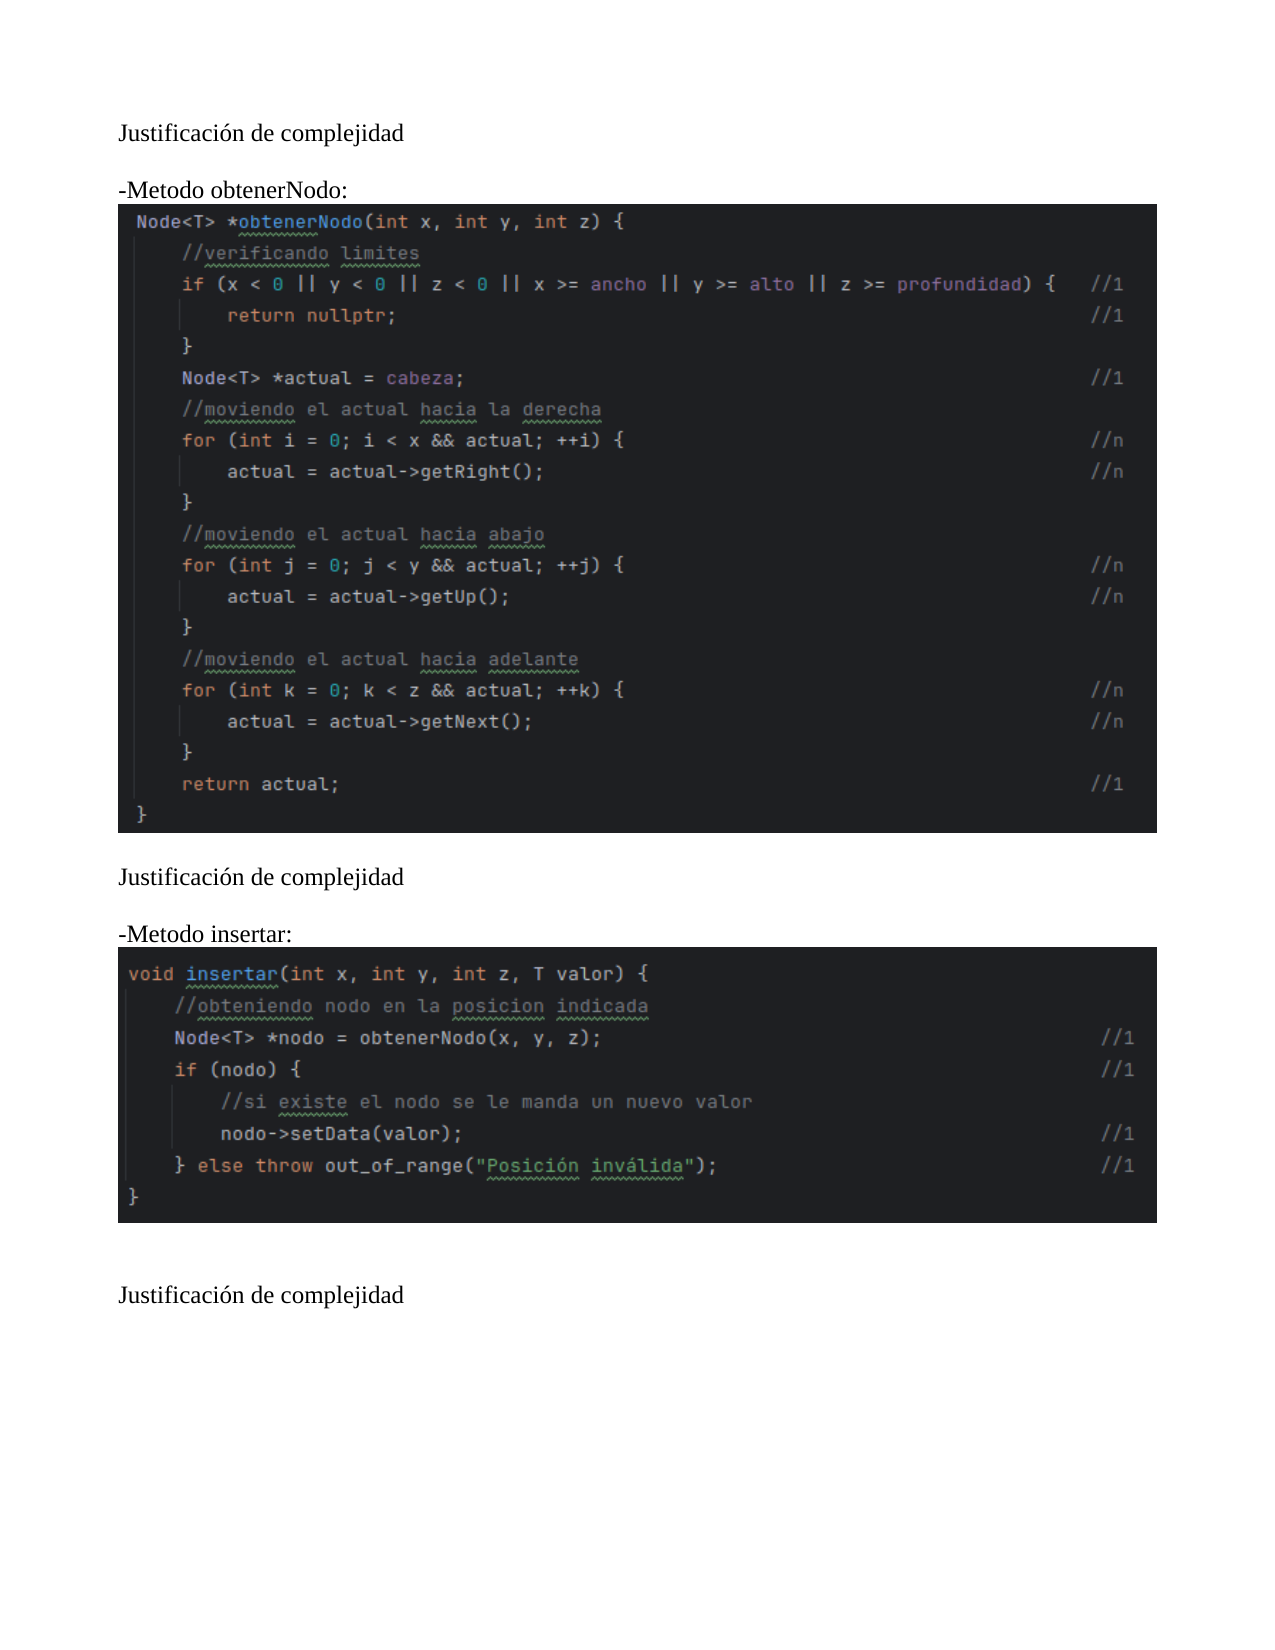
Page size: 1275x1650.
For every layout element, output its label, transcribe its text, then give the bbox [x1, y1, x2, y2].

text Justificación de complejidad [118, 118, 1157, 147]
text Justificación de complejidad [118, 862, 1157, 890]
picture [118, 204, 1157, 833]
picture [118, 947, 1157, 1223]
text -Metodo insertar: [118, 919, 1157, 947]
text Justificación de complejidad [118, 1280, 1157, 1309]
text -Metodo obtenerNodo: [118, 176, 1157, 204]
